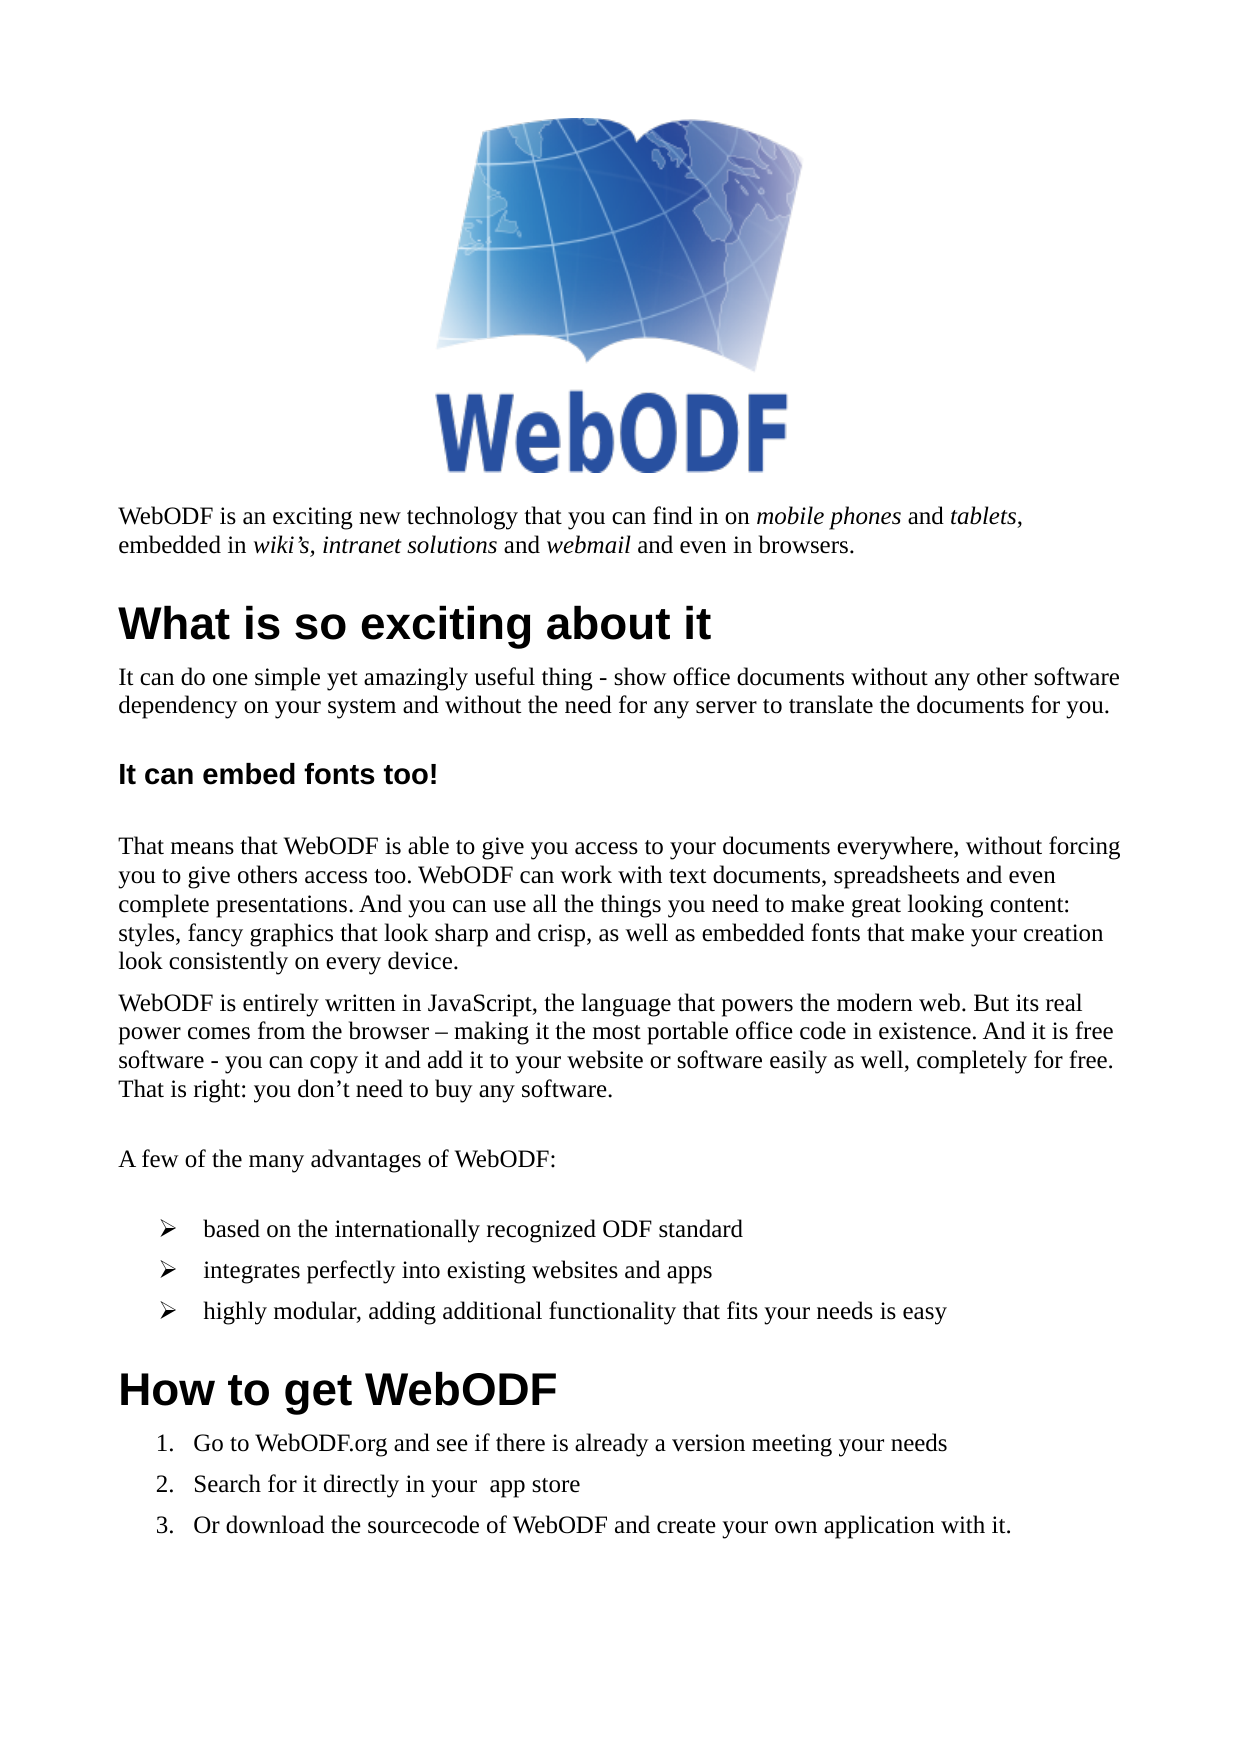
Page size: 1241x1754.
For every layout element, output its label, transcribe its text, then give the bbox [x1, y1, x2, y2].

subtitle How to get WebODF [118, 1363, 1122, 1415]
subtitle It can embed fonts too! [118, 757, 1122, 790]
list based on the internationally recognized ODF standard [158, 1214, 1122, 1243]
list integrates perfectly into existing websites and apps [158, 1255, 1122, 1284]
text WebODF is entirely written in JavaScript, the language that powers the modern web. But its real power comes from the browser – making it the most portable office code in existence. And it is free software - you can copy it and add it to your website or software easily as well, completely for free. That is right: you don’t need to buy any software. [118, 988, 1122, 1103]
text It can do one simple yet amazingly useful thing - show office documents without any other software dependency on your system and without the need for any server to translate the documents for you. [118, 662, 1122, 719]
list Search for it directly in your app store [156, 1469, 1122, 1498]
text WebODF is an exciting new technology that you can find in on mobile phones and tablets, embedded in wiki’s, intranet solutions and webmail and even in browsers. [118, 501, 1122, 559]
picture [434, 118, 807, 473]
text That means that WebODF is able to give you access to your documents everywhere, without forcing you to give others access too. WebODF can work with text documents, spreadsheets and even complete presentations. And you can use all the things you need to make great looking content: styles, fancy graphics that look sharp and crisp, as well as embedded fonts that make your creation look consistently on every device. [118, 831, 1122, 975]
list highly modular, adding additional functionality that fits your needs is easy [158, 1296, 1122, 1325]
list Go to WebODF.org and see if there is already a version meeting your needs [156, 1428, 1122, 1457]
text A few of the many advantages of WebODF: [118, 1144, 1122, 1173]
list Or download the sourcecode of WebODF and create your own application with it. [156, 1510, 1122, 1539]
subtitle What is so exciting about it [118, 596, 1122, 649]
